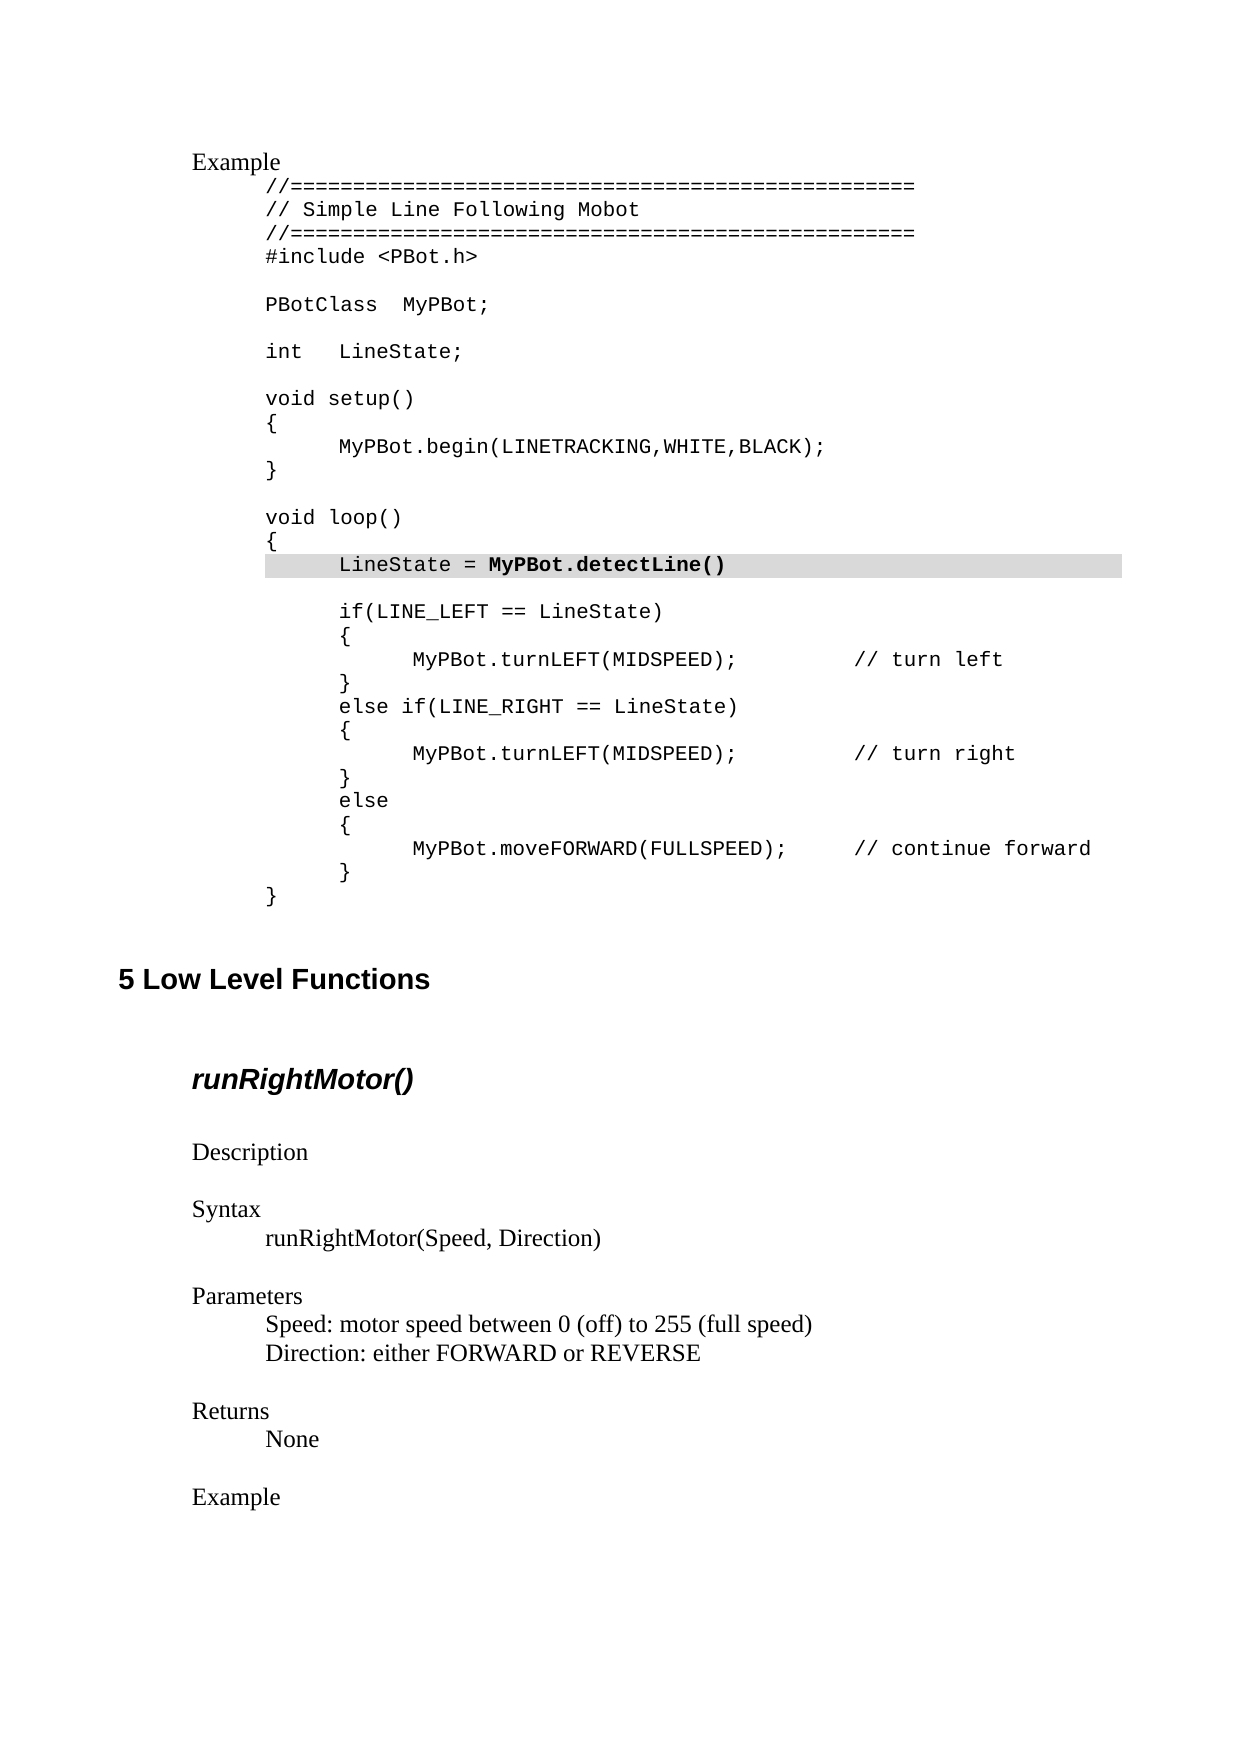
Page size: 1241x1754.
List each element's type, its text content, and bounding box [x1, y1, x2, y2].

text LineState = MyPBot.detectLine() [265, 554, 1122, 578]
text MyPBot.turnLEFT(MIDSPEED); // turn right [339, 743, 1122, 767]
text } [265, 672, 1122, 696]
text Parameters [118, 1281, 1122, 1309]
text int LineState; [192, 341, 1122, 365]
text if(LINE_LEFT == LineState) [265, 601, 1122, 625]
text Syntax [118, 1194, 1122, 1223]
text Example [118, 1482, 1122, 1511]
text MyPBot.begin(LINETRACKING,WHITE,BLACK); [265, 436, 1122, 459]
text void setup() [192, 388, 1122, 412]
text MyPBot.turnLEFT(MIDSPEED); // turn left [192, 648, 1122, 672]
text #include <PBot.h> [192, 247, 1122, 270]
subtitle runRightMotor() [118, 1062, 1122, 1096]
text Direction: either FORWARD or REVERSE [118, 1338, 1122, 1367]
text } [265, 861, 1122, 885]
text Returns [118, 1396, 1122, 1424]
text void loop() [192, 507, 1122, 530]
text { [265, 814, 1122, 838]
text { [265, 625, 1122, 648]
text // Simple Line Following Mobot [192, 199, 1122, 223]
subtitle Low Level Functions [118, 962, 1122, 996]
text } [192, 885, 1122, 909]
text //================================================== [192, 176, 1122, 199]
text { [265, 719, 1122, 743]
text Description [118, 1137, 1122, 1166]
text //================================================== [192, 223, 1122, 247]
text else if(LINE_RIGHT == LineState) [265, 696, 1122, 719]
text { [192, 530, 1122, 554]
text Example [118, 147, 1122, 176]
text None [118, 1424, 1122, 1453]
text } [265, 767, 1122, 790]
text MyPBot.moveFORWARD(FULLSPEED); // continue forward [265, 838, 1122, 861]
text PBotClass MyPBot; [192, 294, 1122, 317]
text else [265, 790, 1122, 814]
text { [192, 412, 1122, 436]
text } [192, 459, 1122, 483]
text Speed: motor speed between 0 (off) to 255 (full speed) [192, 1309, 1122, 1338]
text runRightMotor(Speed, Direction) [118, 1223, 1122, 1252]
